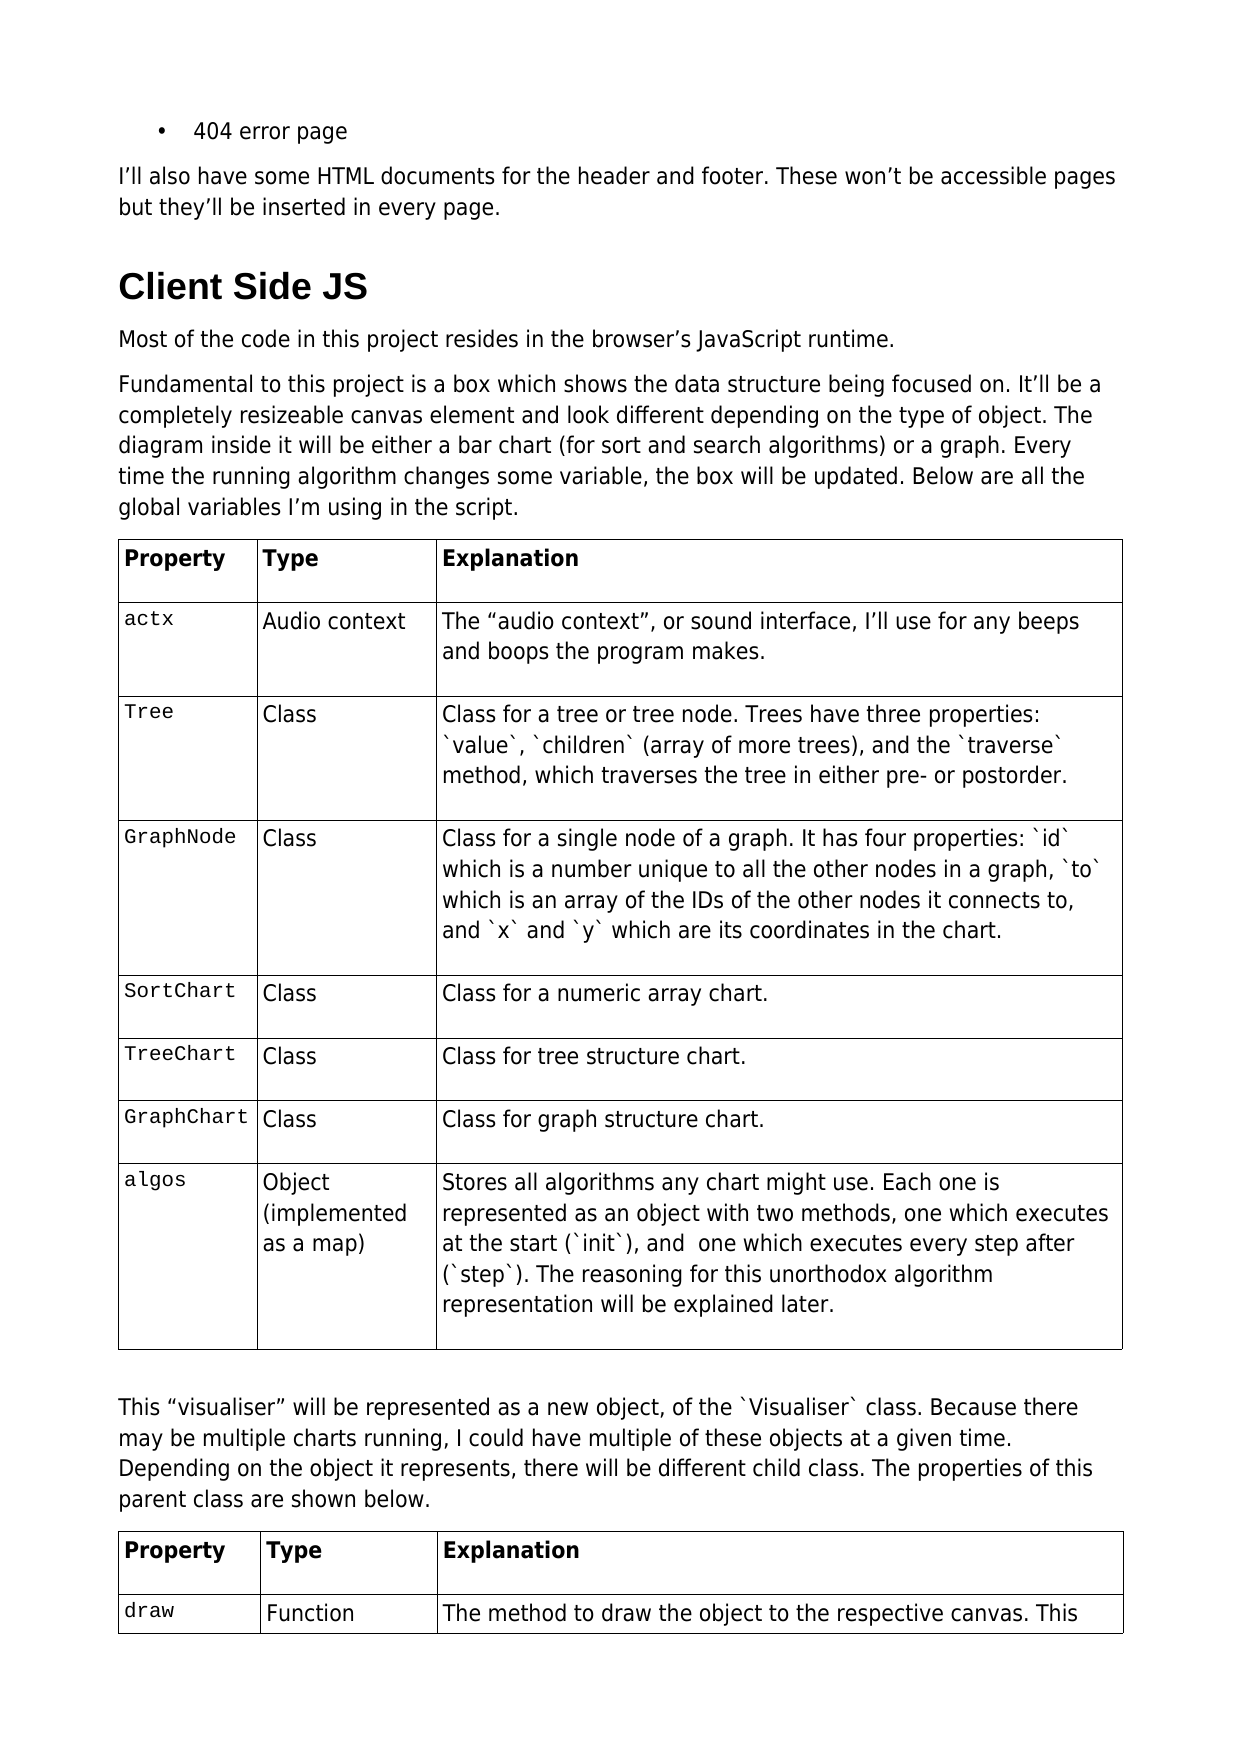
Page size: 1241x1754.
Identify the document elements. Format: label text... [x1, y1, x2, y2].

table_cell Class [258, 821, 436, 974]
table_cell SortChart [119, 976, 257, 1037]
table_cell Class for a numeric array chart. [437, 976, 1122, 1037]
text This “visualiser” will be represented as a new object, of the `Visualiser` class. Because there may be multiple charts running, I could have multiple of these objects at a given time. Depending on the object it represents, there will be different child class. The properties of this parent class are shown below. [118, 1394, 1122, 1513]
subtitle Client Side JS [118, 264, 1122, 307]
table_cell GraphChart [119, 1101, 257, 1163]
table_cell Class for a single node of a graph. It has four properties: `id` which is a number unique to all the other nodes in a graph, `to` which is an array of the IDs of the other nodes it connects to, and `x` and `y` which are its coordinates in the chart. [437, 821, 1122, 974]
table_cell The method to draw the object to the respective canvas. This [438, 1595, 1123, 1633]
table_cell The “audio context”, or sound interface, I’ll use for any beeps and boops the program makes. [437, 603, 1122, 696]
list 404 error page [156, 118, 1122, 145]
text Fundamental to this project is a box which shows the data structure being focused on. It’ll be a completely resizeable canvas element and look different depending on the type of object. The diagram inside it will be either a bar chart (for sort and search algorithms) or a graph. Every time the running algorithm changes some variable, the box will be updated. Below are all the global variables I’m using in the script. [118, 371, 1122, 521]
table_cell Class [258, 1039, 436, 1100]
table_header Type [258, 540, 436, 602]
table_cell Stores all algorithms any chart might use. Each one is represented as an object with two methods, one which executes at the start (`init`), and one which executes every step after (`step`). The reasoning for this unorthodox algorithm representation will be explained later. [437, 1164, 1122, 1349]
table_cell algos [119, 1164, 257, 1349]
table_cell Class for a tree or tree node. Trees have three properties: `value`, `children` (array of more trees), and the `traverse` method, which traverses the tree in either pre- or postorder. [437, 697, 1122, 820]
table_cell Class for tree structure chart. [437, 1039, 1122, 1100]
table_header Explanation [437, 540, 1122, 602]
table_cell Audio context [258, 603, 436, 696]
table_header Property [119, 540, 257, 602]
table_cell Class [258, 697, 436, 820]
table_cell Class [258, 1101, 436, 1163]
table_cell Object (implemented as a map) [258, 1164, 436, 1349]
table_cell draw [119, 1595, 260, 1633]
table_cell TreeChart [119, 1039, 257, 1100]
table_cell GraphNode [119, 821, 257, 974]
table_cell Class for graph structure chart. [437, 1101, 1122, 1163]
table_header Explanation [438, 1532, 1123, 1594]
table_header Type [261, 1532, 437, 1594]
text Most of the code in this project resides in the browser’s JavaScript runtime. [118, 326, 1122, 353]
text I’ll also have some HTML documents for the header and footer. These won’t be accessible pages but they’ll be inserted in every page. [118, 163, 1122, 221]
table_header Property [119, 1532, 260, 1594]
table_cell Class [258, 976, 436, 1037]
table_cell Function [261, 1595, 437, 1633]
table_cell Tree [119, 697, 257, 820]
table_cell actx [119, 603, 257, 696]
